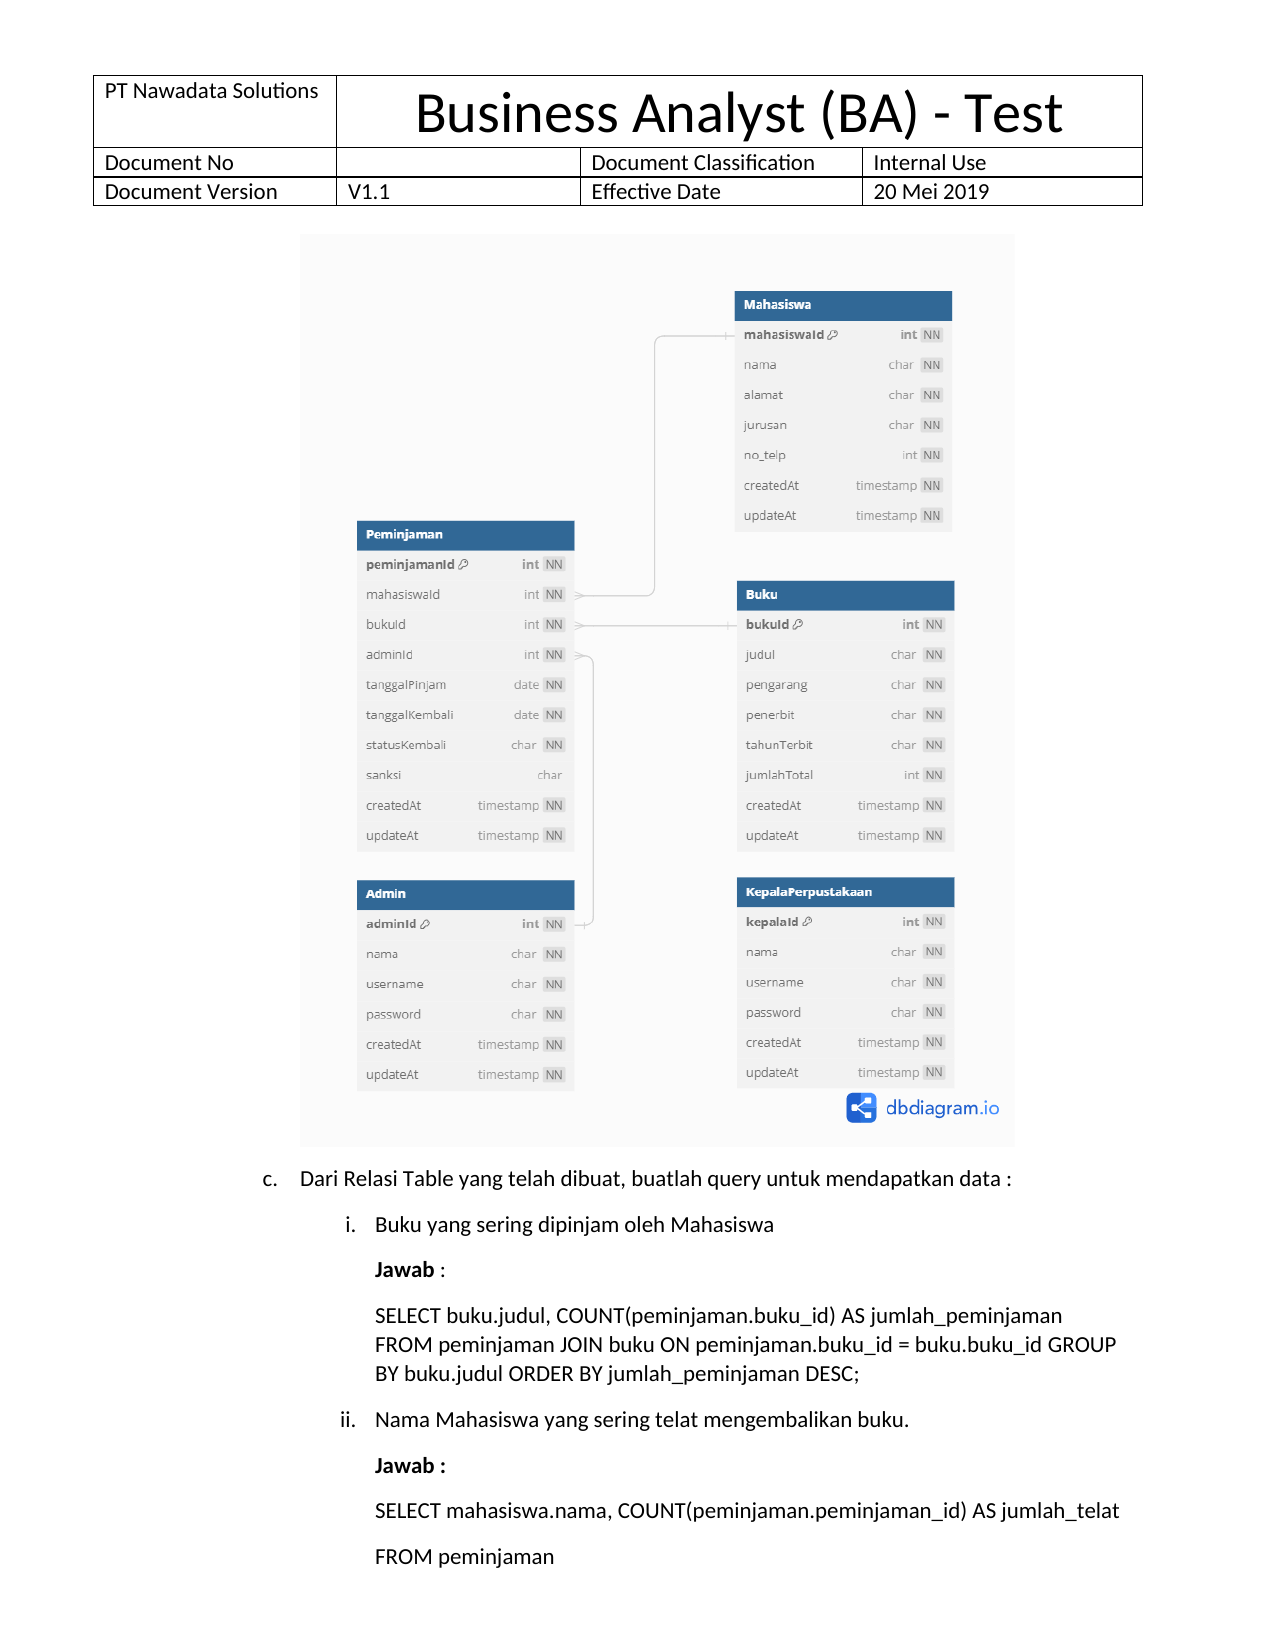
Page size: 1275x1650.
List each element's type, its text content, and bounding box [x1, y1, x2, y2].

list Nama Mahasiswa yang sering telat mengembalikan buku. [356, 1405, 1125, 1433]
list Jawab : [375, 1256, 1125, 1283]
list Jawab : [375, 1451, 1125, 1479]
list Buku yang sering dipinjam oleh Mahasiswa [356, 1210, 1125, 1238]
list SELECT mahasiswa.nama, COUNT(peminjaman.peminjaman_id) AS jumlah_telat [375, 1497, 1125, 1524]
list Dari Relasi Table yang telah dibuat, buatlah query untuk mendapatkan data : [262, 1164, 1125, 1192]
list SELECT buku.judul, COUNT(peminjaman.buku_id) AS jumlah_peminjaman FROM peminjaman JOIN buku ON peminjaman.buku_id = buku.buku_id GROUP BY buku.judul ORDER BY jumlah_peminjaman DESC; [375, 1301, 1125, 1387]
list FROM peminjaman [375, 1542, 1125, 1570]
